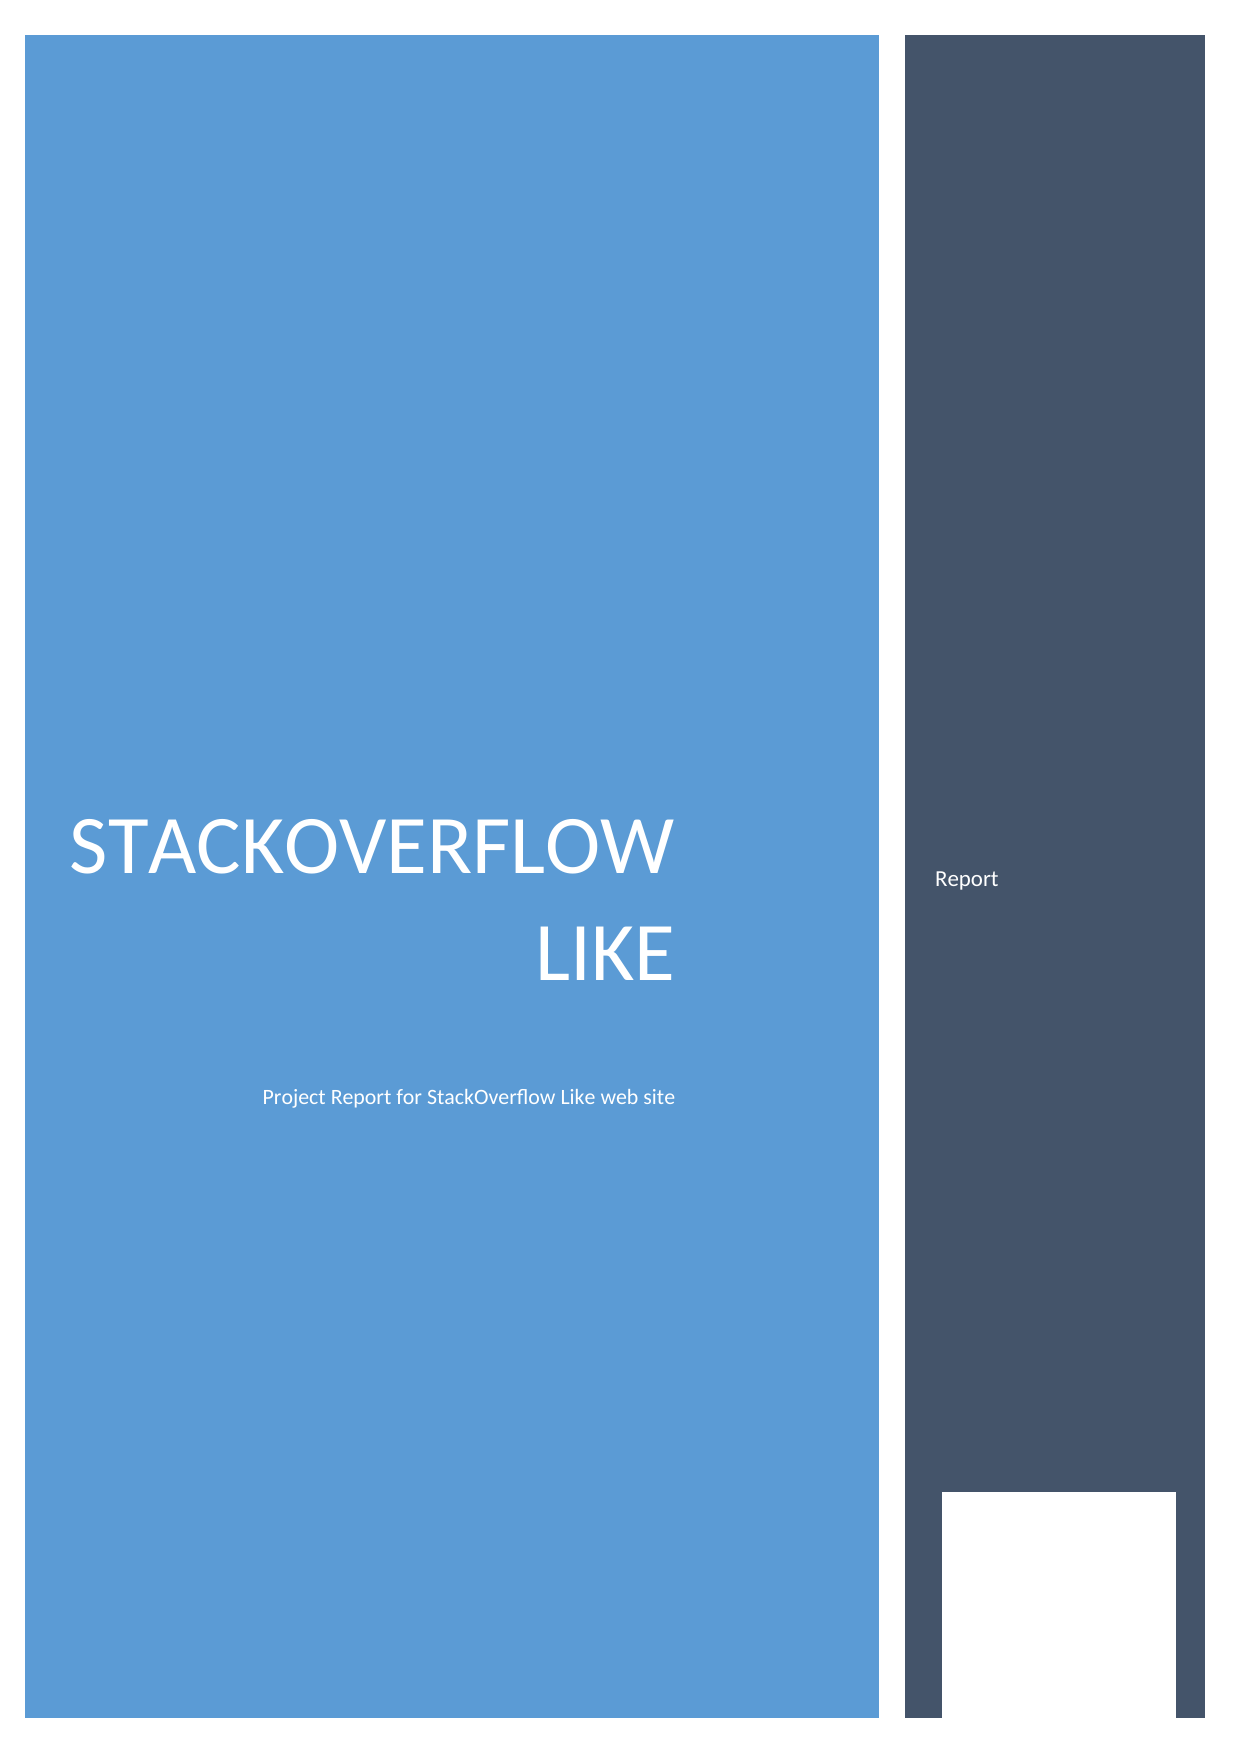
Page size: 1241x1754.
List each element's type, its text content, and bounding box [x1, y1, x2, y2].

text Elysée Jonas [957, 1500, 1161, 1528]
text Rabérin Alexandre [957, 1546, 1161, 1574]
